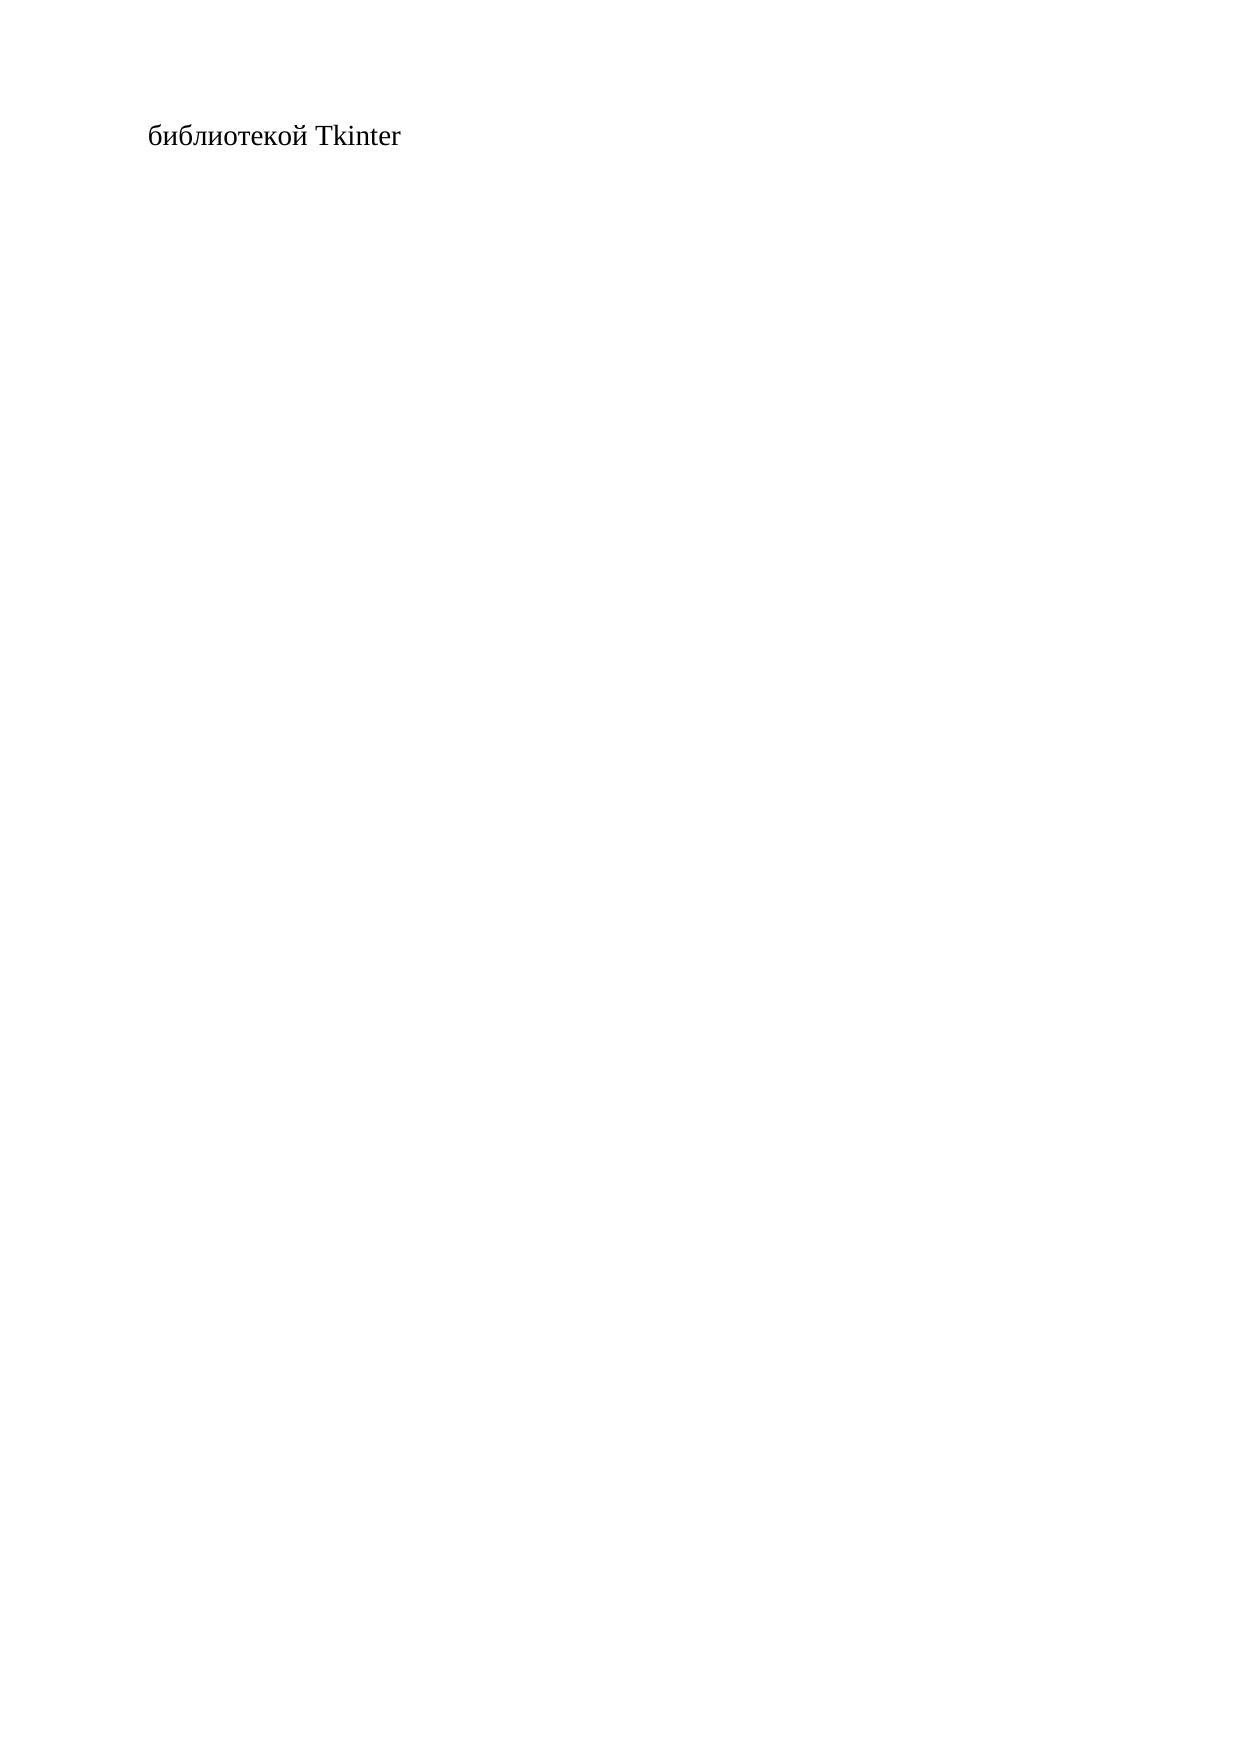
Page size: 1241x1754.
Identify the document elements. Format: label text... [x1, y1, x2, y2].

text Вывод: Была создана программа на языке программирования Python способная вычислять значение функции с параметрами a1, a2 , a3 , b1 , b2 , b3 диапазоном Х вводимых пользователем. Были приобретены опыт работы с кросс-платформенной событийно-ориентированной графической библиотекой Tkinter [148, 118, 1122, 152]
